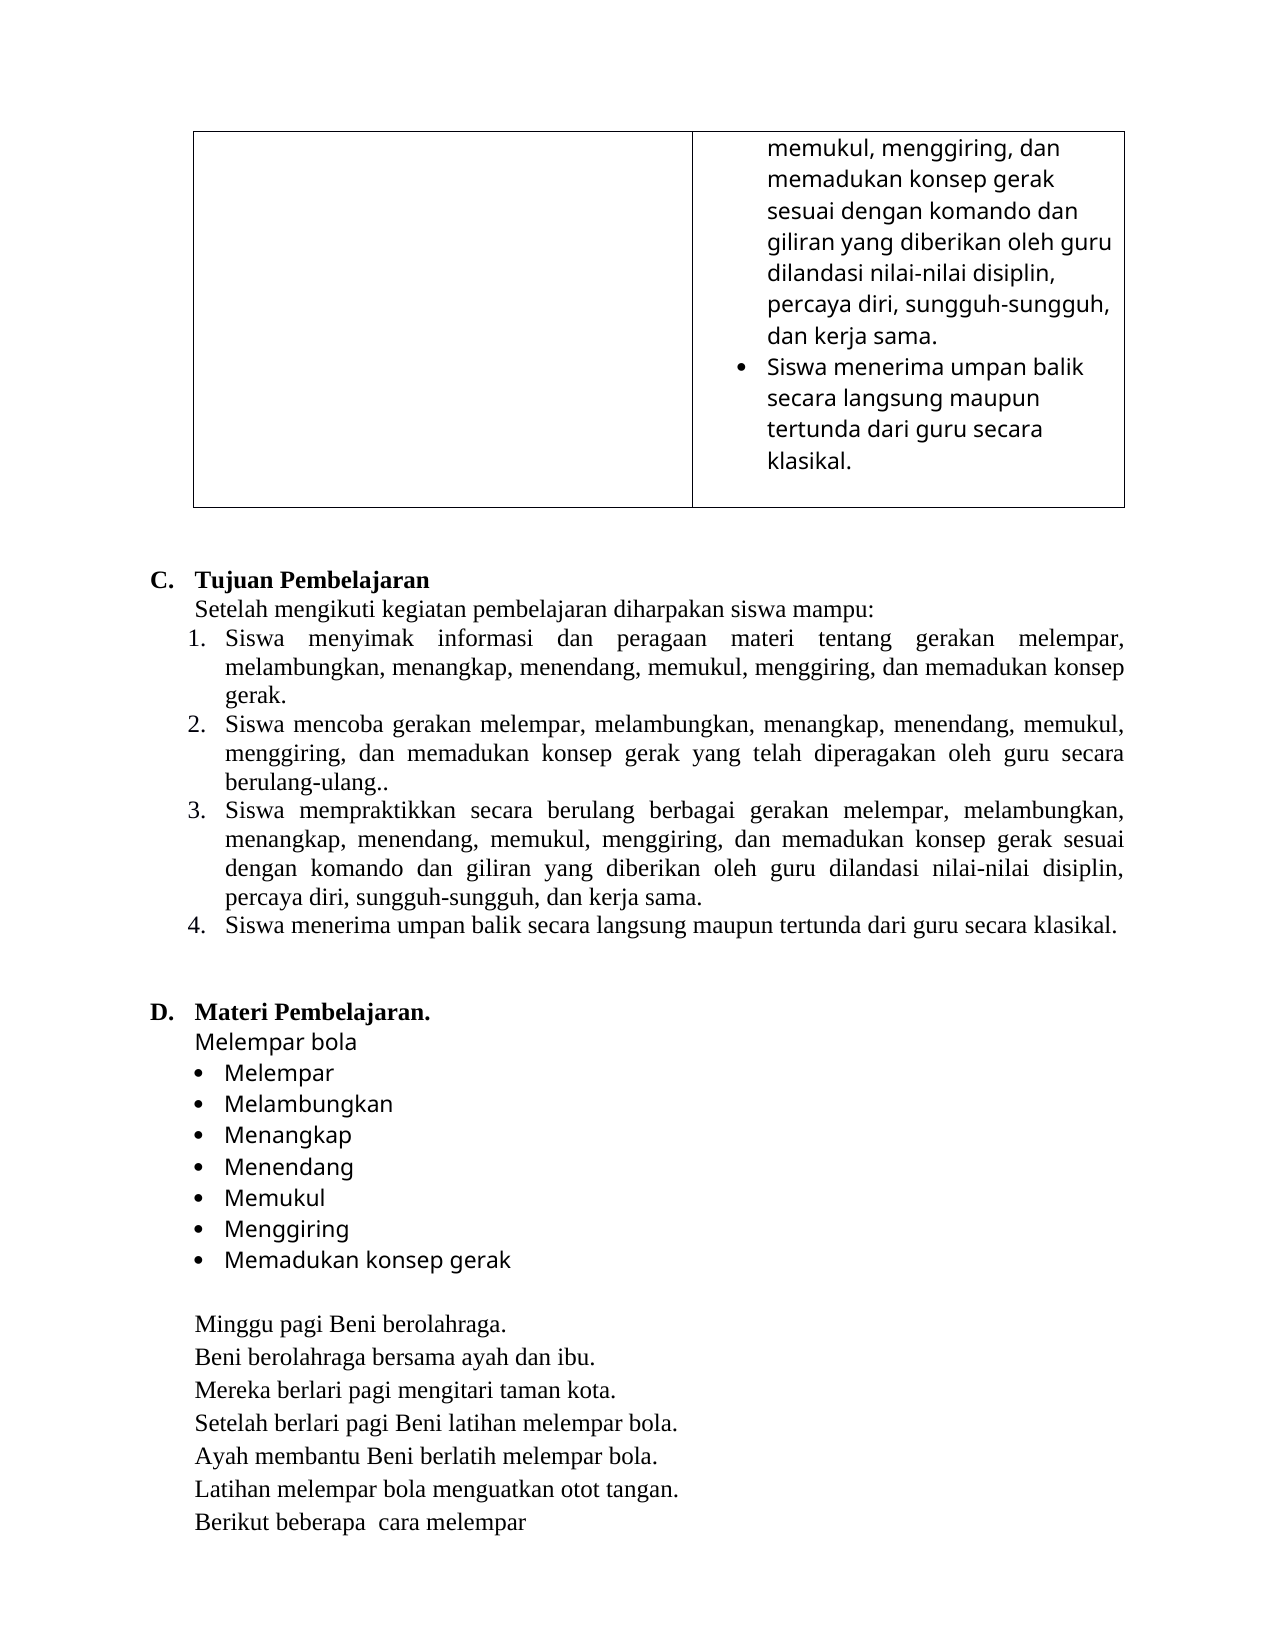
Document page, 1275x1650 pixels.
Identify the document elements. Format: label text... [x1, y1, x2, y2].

list Memukul [194, 1182, 1125, 1213]
list Siswa mencoba gerakan melempar, melambungkan, menangkap, menendang, memukul, menggiring, dan memadukan konsep gerak yang telah diperagakan oleh guru secara berulang-ulang.. [187, 709, 1125, 796]
list Latihan melempar bola menguatkan otot tangan. [194, 1474, 1125, 1502]
list Ayah membantu Beni berlatih melempar bola. [194, 1441, 1125, 1469]
list Menangkap [194, 1119, 1125, 1151]
list Mereka berlari pagi mengitari taman kota. [194, 1375, 1125, 1403]
list Setelah berlari pagi Beni latihan melempar bola. [194, 1408, 1125, 1436]
list Siswa menyimak informasi dan peragaan materi tentang gerakan melempar, melambungkan, menangkap, menendang, memukul, menggiring, dan memadukan konsep gerak. [187, 623, 1125, 709]
list Siswa mempraktikkan secara berulang berbagai gerakan melempar, melambungkan, menangkap, menendang, memukul, menggiring, dan memadukan konsep gerak sesuai dengan komando dan giliran yang diberikan oleh guru dilandasi nilai-nilai disiplin, percaya diri, sungguh-sungguh, dan kerja sama. [187, 796, 1125, 911]
list Melempar [194, 1057, 1125, 1088]
text Setelah mengikuti kegiatan pembelajaran diharpakan siswa mampu: [194, 594, 1125, 623]
list Menggiring [194, 1213, 1125, 1244]
list Siswa menerima umpan balik secara langsung maupun tertunda dari guru secara klasikal. [187, 911, 1125, 939]
list Beni berolahraga bersama ayah dan ibu. [194, 1342, 1125, 1370]
list Minggu pagi Beni berolahraga. [194, 1309, 1125, 1337]
list Memadukan konsep gerak [194, 1244, 1125, 1276]
list Menendang [194, 1151, 1125, 1182]
list Tujuan Pembelajaran [150, 566, 1125, 594]
list Materi Pembelajaran. [150, 997, 1125, 1026]
list Melambungkan [194, 1088, 1125, 1119]
table_cell memukul, menggiring, dan memadukan konsep gerak sesuai dengan komando dan giliran yang diberikan oleh guru dilandasi nilai-nilai disiplin, percaya diri, sungguh-sungguh, dan kerja sama. Siswa menerima umpan balik secara langsung maupun tertunda dari guru secara klasikal. [693, 132, 1124, 507]
list Berikut beberapa cara melempar [194, 1507, 1125, 1536]
table_cell [194, 132, 692, 507]
text Melempar bola [150, 1026, 1125, 1057]
